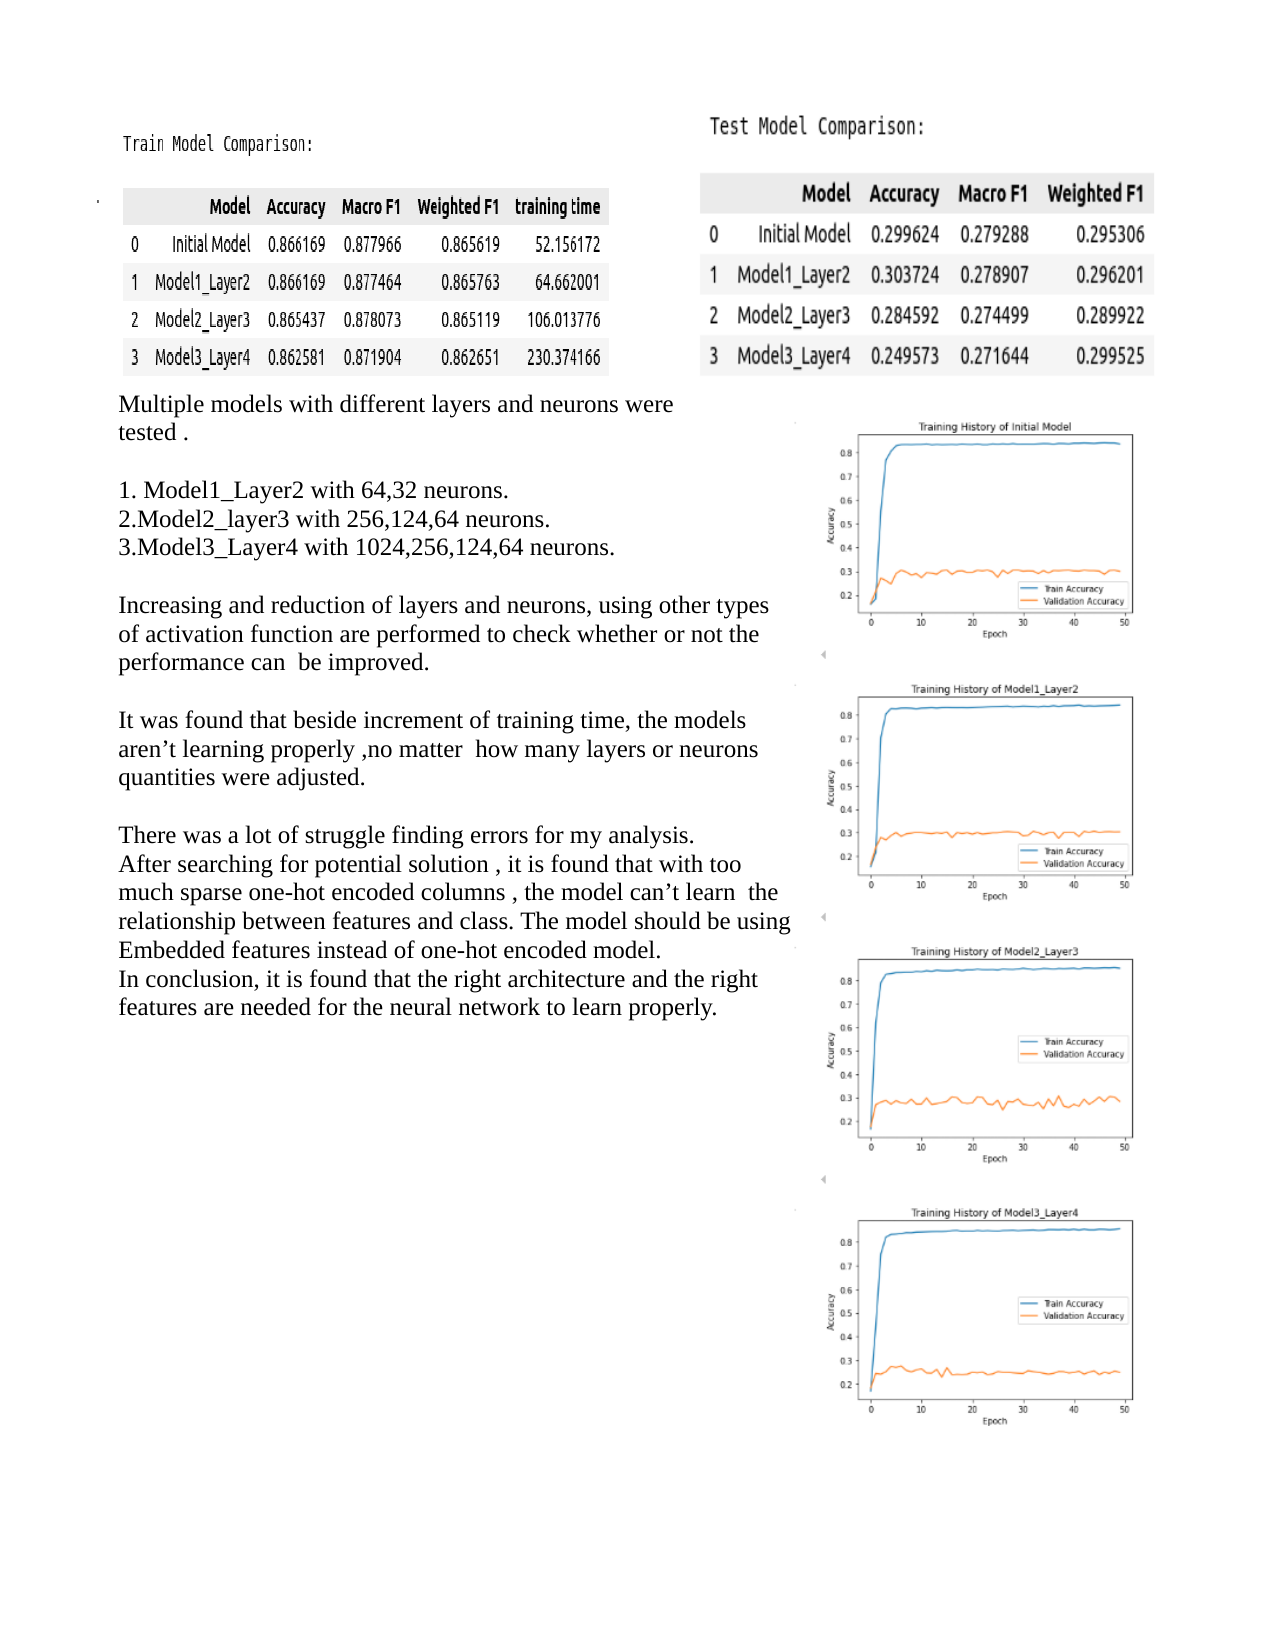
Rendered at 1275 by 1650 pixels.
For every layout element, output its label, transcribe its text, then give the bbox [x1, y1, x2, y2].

text 2.Model2_layer3 with 256,124,64 neurons. [118, 504, 794, 532]
picture [678, 94, 1217, 398]
text Multiple models with different layers and neurons were tested . [118, 233, 1157, 446]
text 3.Model3_Layer4 with 1024,256,124,64 neurons. [118, 532, 794, 561]
text After searching for potential solution , it is found that with too much sparse one-hot encoded columns , the model can’t learn the relationship between features and class. The model should be using Embedded features instead of one-hot encoded model. [118, 849, 794, 964]
text 1. Model1_Layer2 with 64,32 neurons. [118, 475, 794, 504]
picture [94, 131, 641, 389]
text It was found that beside increment of training time, the models aren’t learning properly ,no matter how many layers or neurons quantities were adjusted. [118, 705, 794, 791]
picture [794, 413, 1264, 1426]
text In conclusion, it is found that the right architecture and the right features are needed for the neural network to learn properly. [118, 964, 794, 1021]
text There was a lot of struggle finding errors for my analysis. [118, 820, 794, 849]
text Increasing and reduction of layers and neurons, using other types of activation function are performed to check whether or not the performance can be improved. [118, 590, 794, 676]
